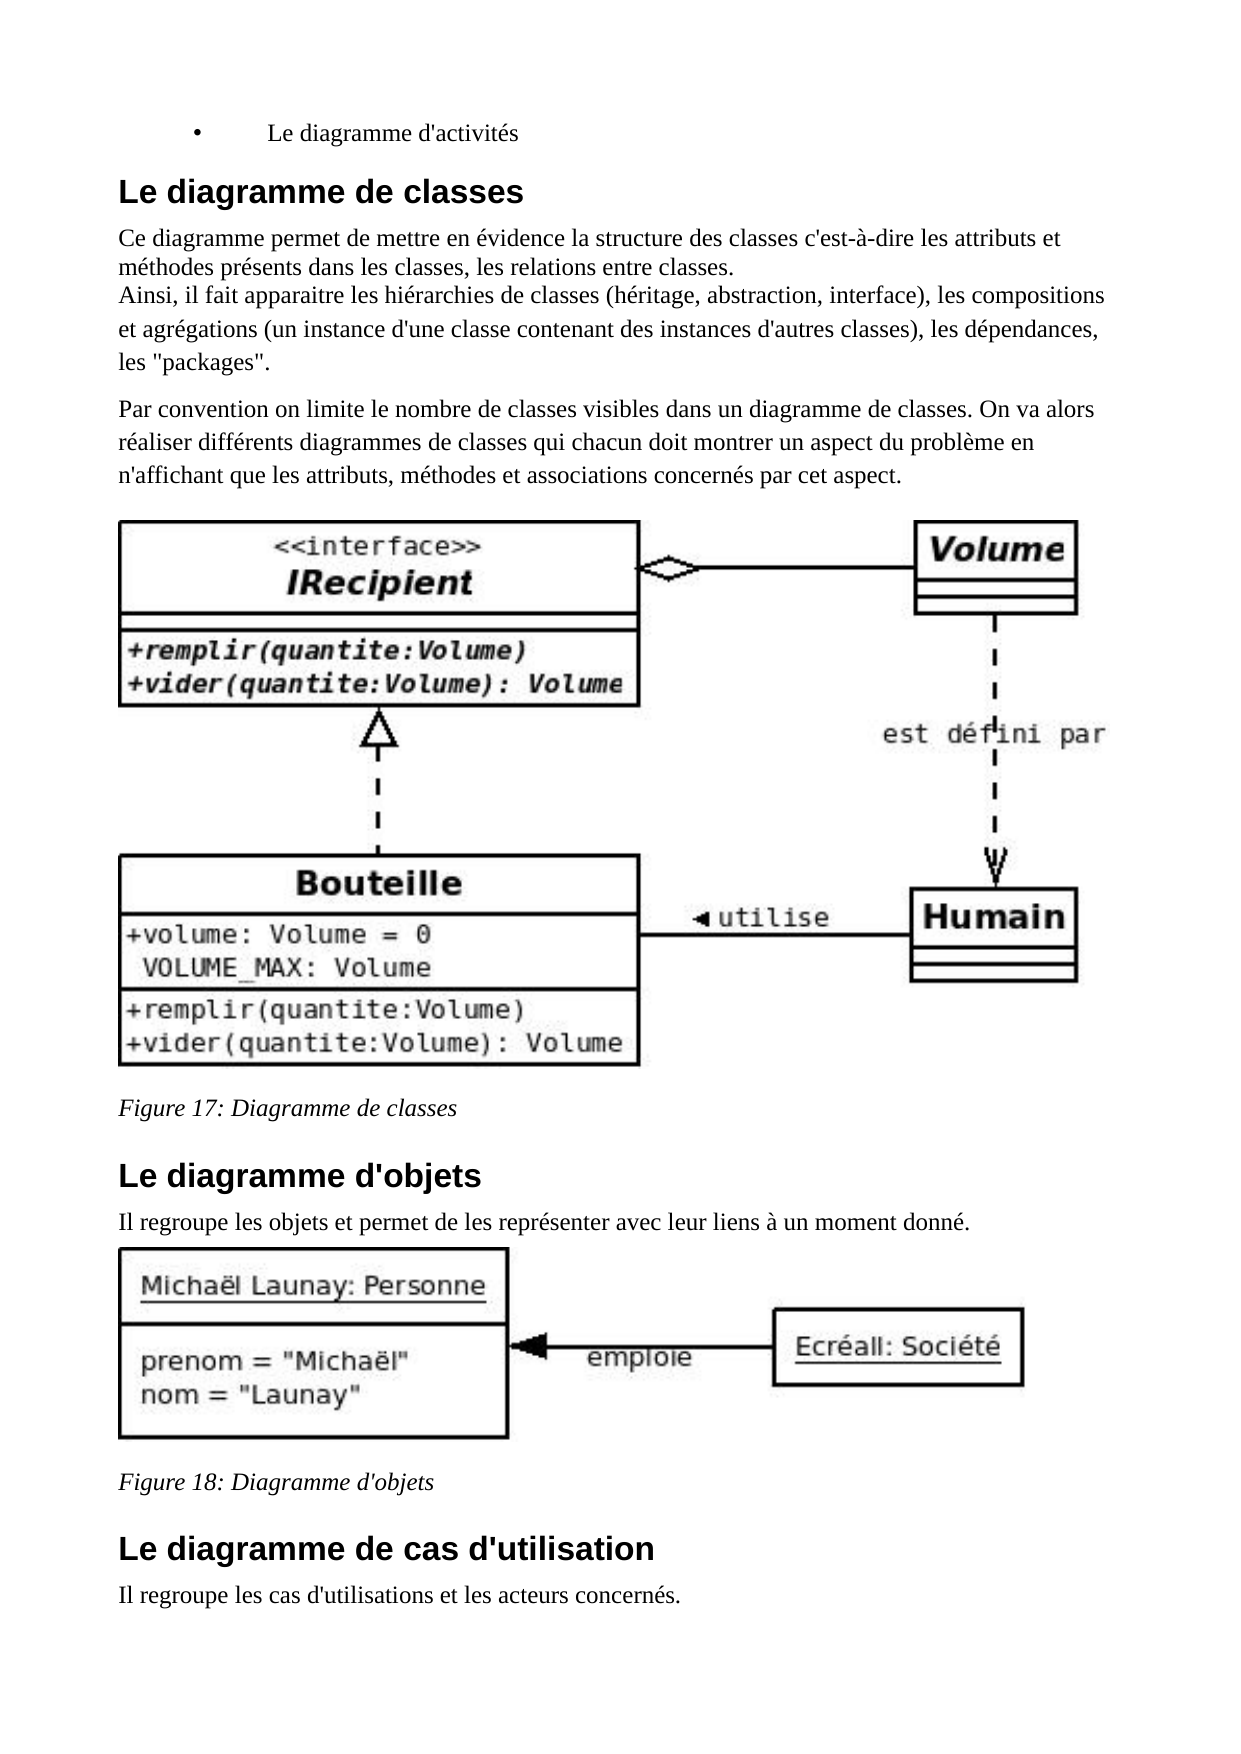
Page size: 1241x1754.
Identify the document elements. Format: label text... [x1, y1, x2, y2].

text Il regroupe les objets et permet de les représenter avec leur liens à un moment donné. [118, 1207, 1122, 1235]
subtitle Le diagramme de cas d'utilisation [118, 1529, 1122, 1567]
subtitle Le diagramme d'objets [118, 1155, 1122, 1194]
text Ce diagramme permet de mettre en évidence la structure des classes c'est-à-dire les attributs et méthodes présents dans les classes, les relations entre classes. [118, 223, 1122, 281]
subtitle Le diagramme de classes [118, 172, 1122, 211]
list Le diagramme d'activités [193, 118, 1122, 147]
picture [118, 1247, 1027, 1442]
text Par convention on limite le nombre de classes visibles dans un diagramme de classes. On va alors réaliser différents diagrammes de classes qui chacun doit montrer un aspect du problème en n'affichant que les attributs, méthodes et associations concernés par cet aspect. [118, 394, 1122, 489]
picture [118, 520, 1110, 1069]
text Ainsi, il fait apparaitre les hiérarchies de classes (héritage, abstraction, interface), les compositions et agrégations (un instance d'une classe contenant des instances d'autres classes), les dépendances, les "packages". [118, 281, 1122, 375]
text Figure 18: Diagramme d'objets [118, 1467, 1122, 1495]
text Figure 17: Diagramme de classes [118, 1093, 1122, 1122]
text Il regroupe les cas d'utilisations et les acteurs concernés. [118, 1580, 1122, 1608]
